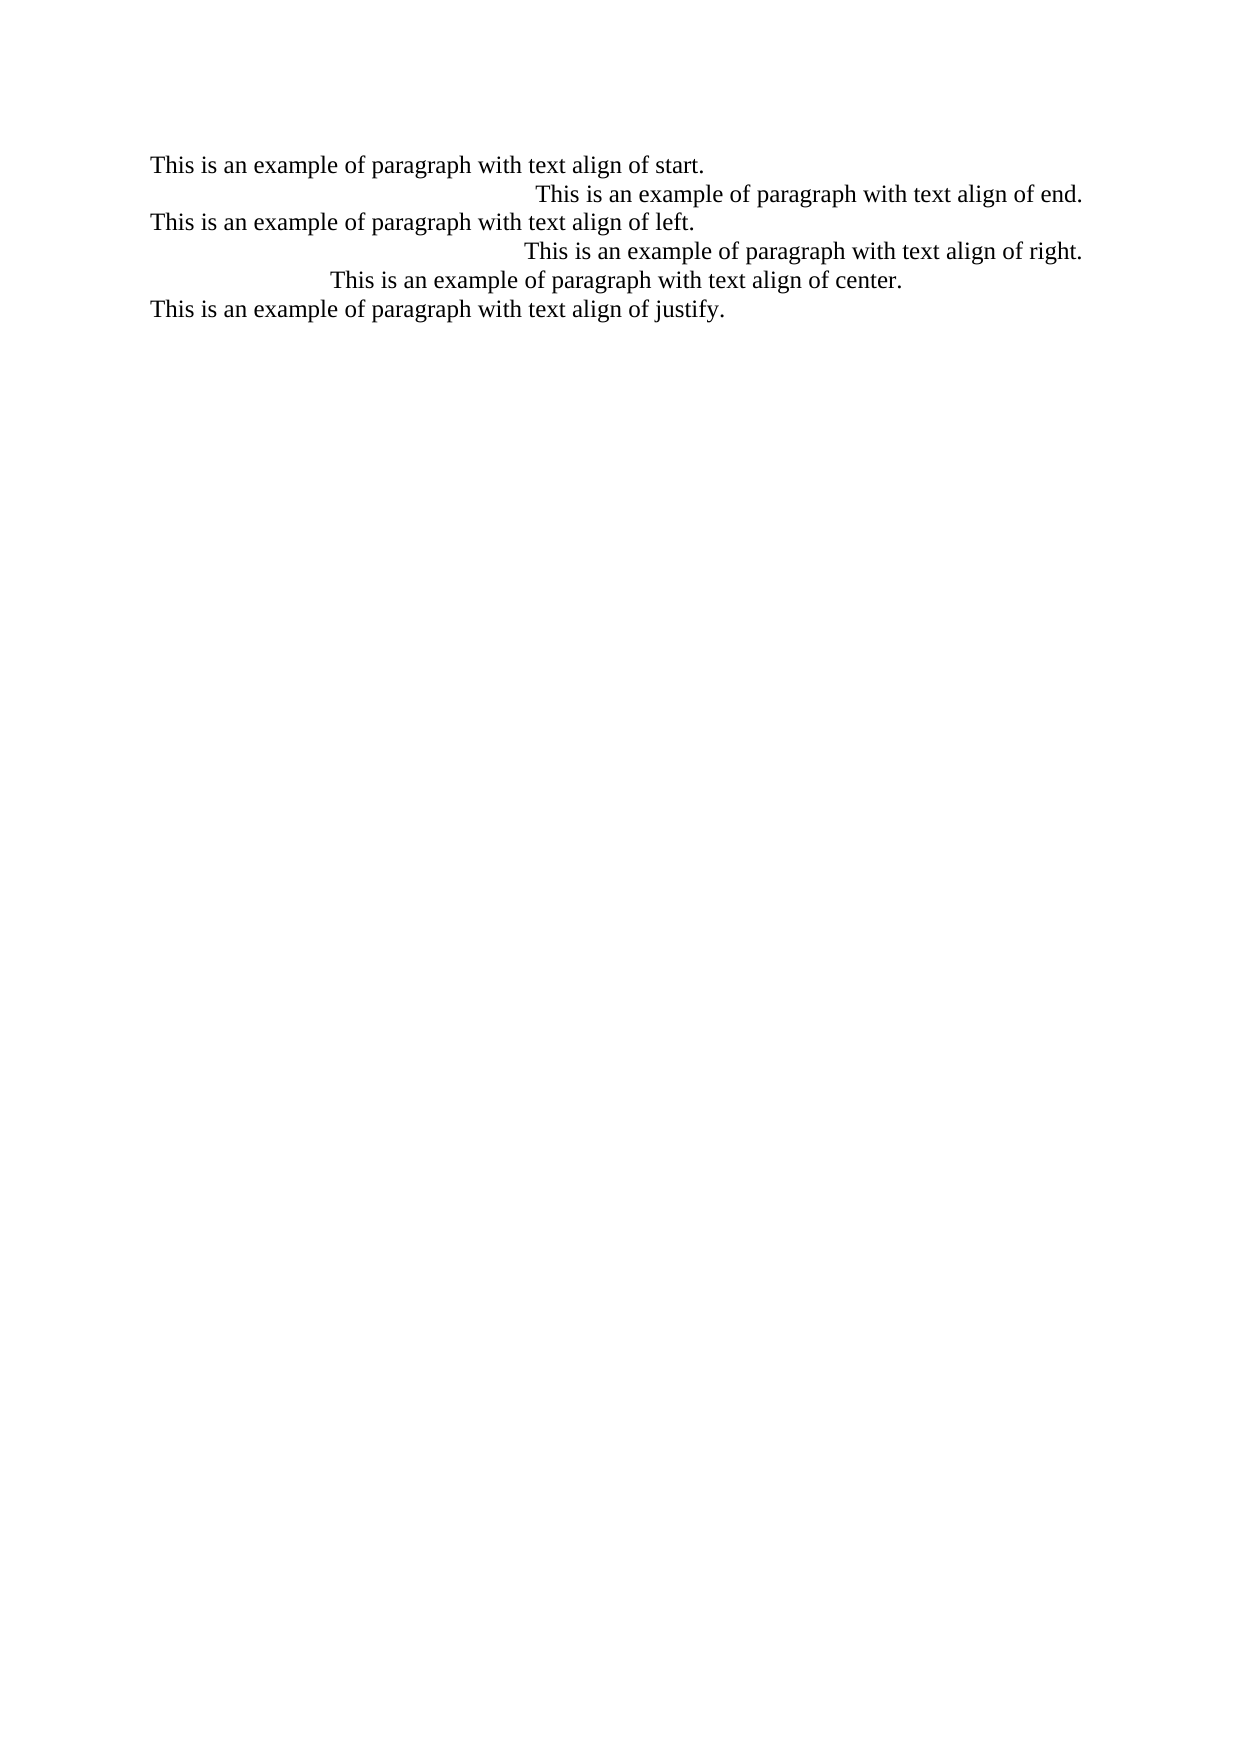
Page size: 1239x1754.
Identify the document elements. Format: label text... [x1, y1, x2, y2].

text This is an example of paragraph with text align of end. [150, 179, 1089, 207]
text This is an example of paragraph with text align of left. [150, 207, 1089, 236]
text This is an example of paragraph with text align of start. [150, 150, 1089, 179]
text This is an example of paragraph with text align of center. [150, 265, 1089, 294]
text This is an example of paragraph with text align of right. [150, 236, 1089, 265]
text This is an example of paragraph with text align of justify. [150, 294, 1089, 322]
